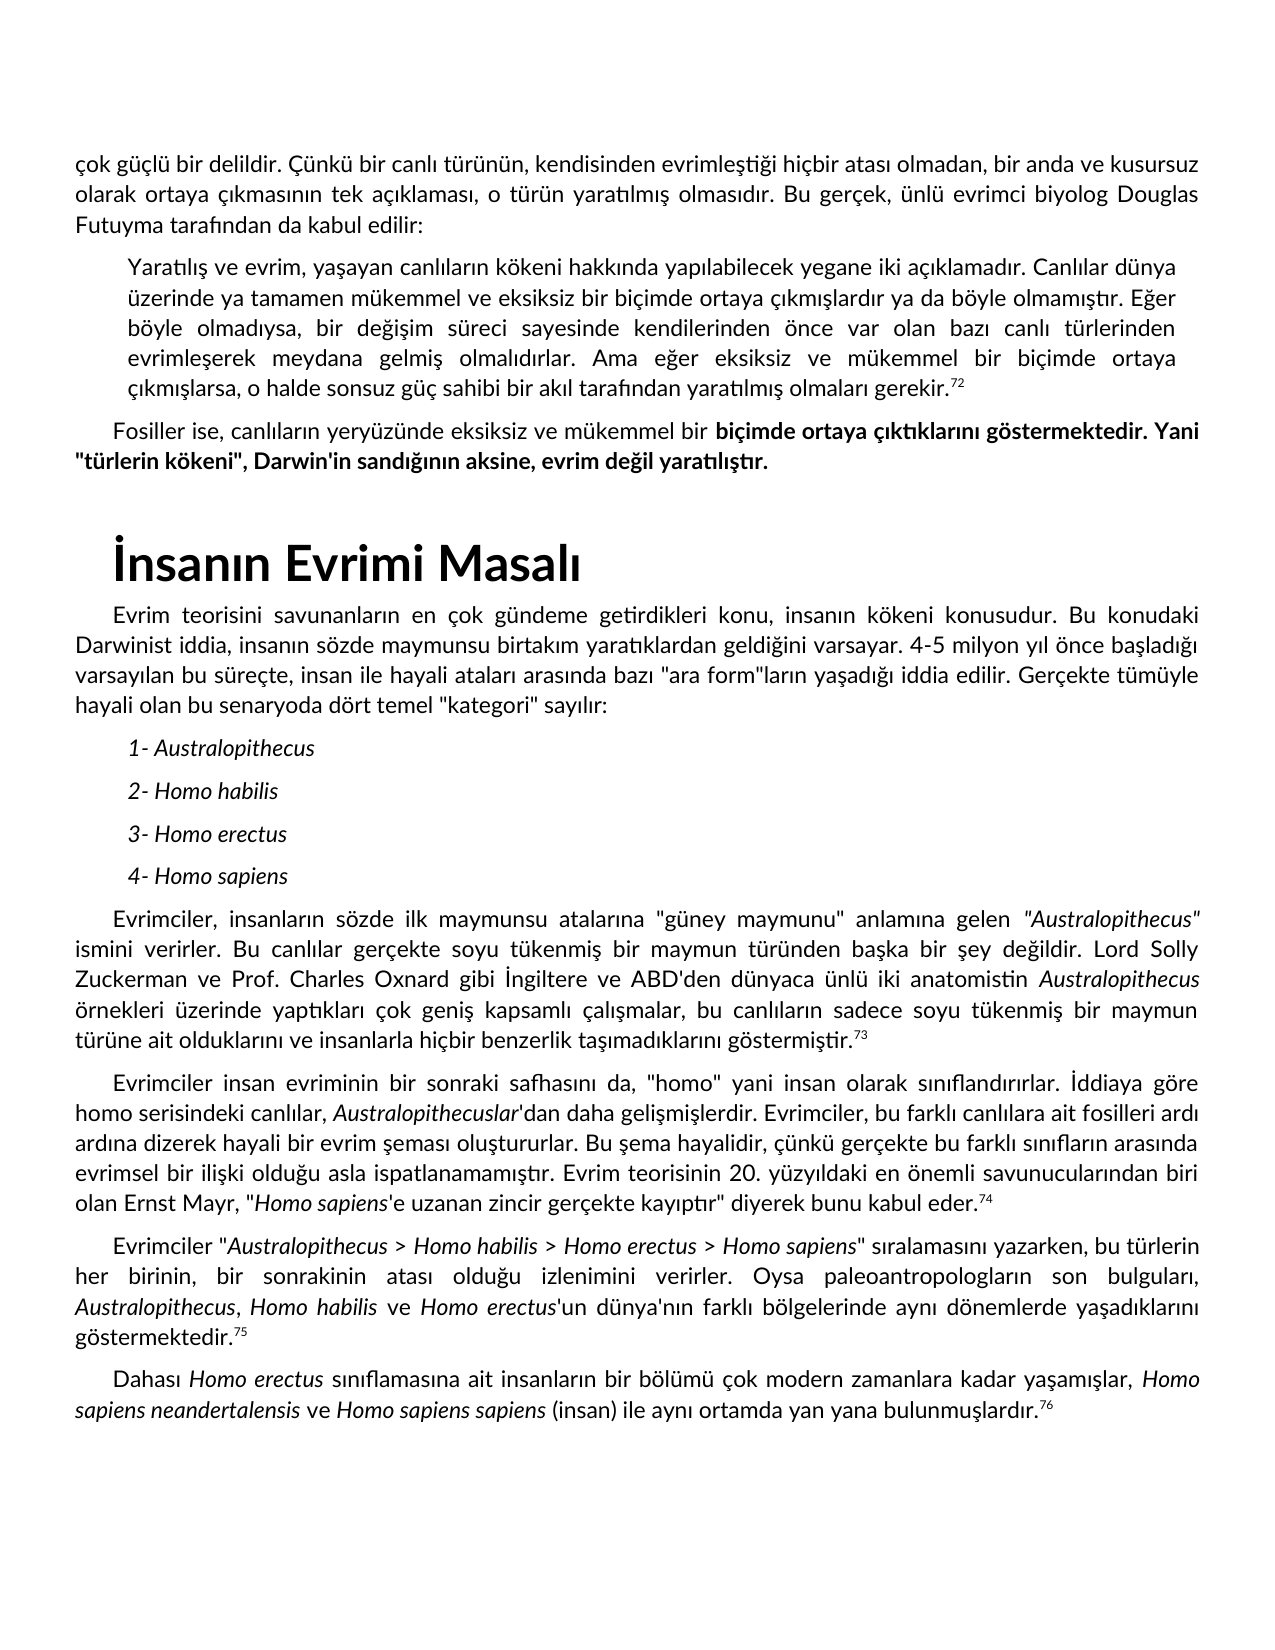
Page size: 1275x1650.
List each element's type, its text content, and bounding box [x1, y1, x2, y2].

text Fosiller ise, canlıların yeryüzünde eksiksiz ve mükemmel bir biçimde ortaya çıktıklarını göstermektedir. Yani "türlerin kökeni", Darwin'in sandığının aksine, evrim değil yaratılıştır. [75, 417, 1200, 474]
text 3- Homo erectus [127, 819, 1177, 847]
text 1- Australopithecus [127, 734, 1177, 761]
text Evrimciler insan evriminin bir sonraki safhasını da, "homo" yani insan olarak sınıflandırırlar. İddiaya göre homo serisindeki canlılar, Australopithecuslar'dan daha gelişmişlerdir. Evrimciler, bu farklı canlılara ait fosilleri ardı ardına dizerek hayali bir evrim şeması oluştururlar. Bu şema hayalidir, çünkü gerçekte bu farklı sınıfların arasında evrimsel bir ilişki olduğu asla ispatlanamamıştır. Evrim teorisinin 20. yüzyıldaki en önemli savunucularından biri olan Ernst Mayr, "Homo sapiens'e uzanan zincir gerçekte kayıptır" diyerek bunu kabul eder.74 [75, 1068, 1200, 1217]
text Yaratılış ve evrim, yaşayan canlıların kökeni hakkında yapılabilecek yegane iki açıklamadır. Canlılar dünya üzerinde ya tamamen mükemmel ve eksiksiz bir biçimde ortaya çıkmışlardır ya da böyle olmamıştır. Eğer böyle olmadıysa, bir değişim süreci sayesinde kendilerinden önce var olan bazı canlı türlerinden evrimleşerek meydana gelmiş olmalıdırlar. Ama eğer eksiksiz ve mükemmel bir biçimde ortaya çıkmışlarsa, o halde sonsuz güç sahibi bir akıl tarafından yaratılmış olmaları gerekir.72 [127, 253, 1177, 401]
subtitle İnsanın Evrimi Masalı [112, 532, 1200, 592]
text Evrim teorisini savunanların en çok gündeme getirdikleri konu, insanın kökeni konusudur. Bu konudaki Darwinist iddia, insanın sözde maymunsu birtakım yaratıklardan geldiğini varsayar. 4-5 milyon yıl önce başladığı varsayılan bu süreçte, insan ile hayali ataları arasında bazı "ara form"ların yaşadığı iddia edilir. Gerçekte tümüyle hayali olan bu senaryoda dört temel "kategori" sayılır: [75, 601, 1200, 719]
text 2- Homo habilis [127, 777, 1177, 804]
text 4- Homo sapiens [127, 862, 1177, 889]
text çok güçlü bir delildir. Çünkü bir canlı türünün, kendisinden evrimleştiği hiçbir atası olmadan, bir anda ve kusursuz olarak ortaya çıkmasının tek açıklaması, o türün yaratılmış olmasıdır. Bu gerçek, ünlü evrimci biyolog Douglas Futuyma tarafından da kabul edilir: [75, 150, 1200, 238]
text Dahası Homo erectus sınıflamasına ait insanların bir bölümü çok modern zamanlara kadar yaşamışlar, Homo sapiens neandertalensis ve Homo sapiens sapiens (insan) ile aynı ortamda yan yana bulunmuşlardır.76 [75, 1365, 1200, 1423]
text Evrimciler, insanların sözde ilk maymunsu atalarına "güney maymunu" anlamına gelen "Australopithecus" ismini verirler. Bu canlılar gerçekte soyu tükenmiş bir maymun türünden başka bir şey değildir. Lord Solly Zuckerman ve Prof. Charles Oxnard gibi İngiltere ve ABD'den dünyaca ünlü iki anatomistin Australopithecus örnekleri üzerinde yaptıkları çok geniş kapsamlı çalışmalar, bu canlıların sadece soyu tükenmiş bir maymun türüne ait olduklarını ve insanlarla hiçbir benzerlik taşımadıklarını göstermiştir.73 [75, 905, 1200, 1053]
text Evrimciler "Australopithecus > Homo habilis > Homo erectus > Homo sapiens" sıralamasını yazarken, bu türlerin her birinin, bir sonrakinin atası olduğu izlenimini verirler. Oysa paleoantropologların son bulguları, Australopithecus, Homo habilis ve Homo erectus'un dünya'nın farklı bölgelerinde aynı dönemlerde yaşadıklarını göstermektedir.75 [75, 1232, 1200, 1350]
